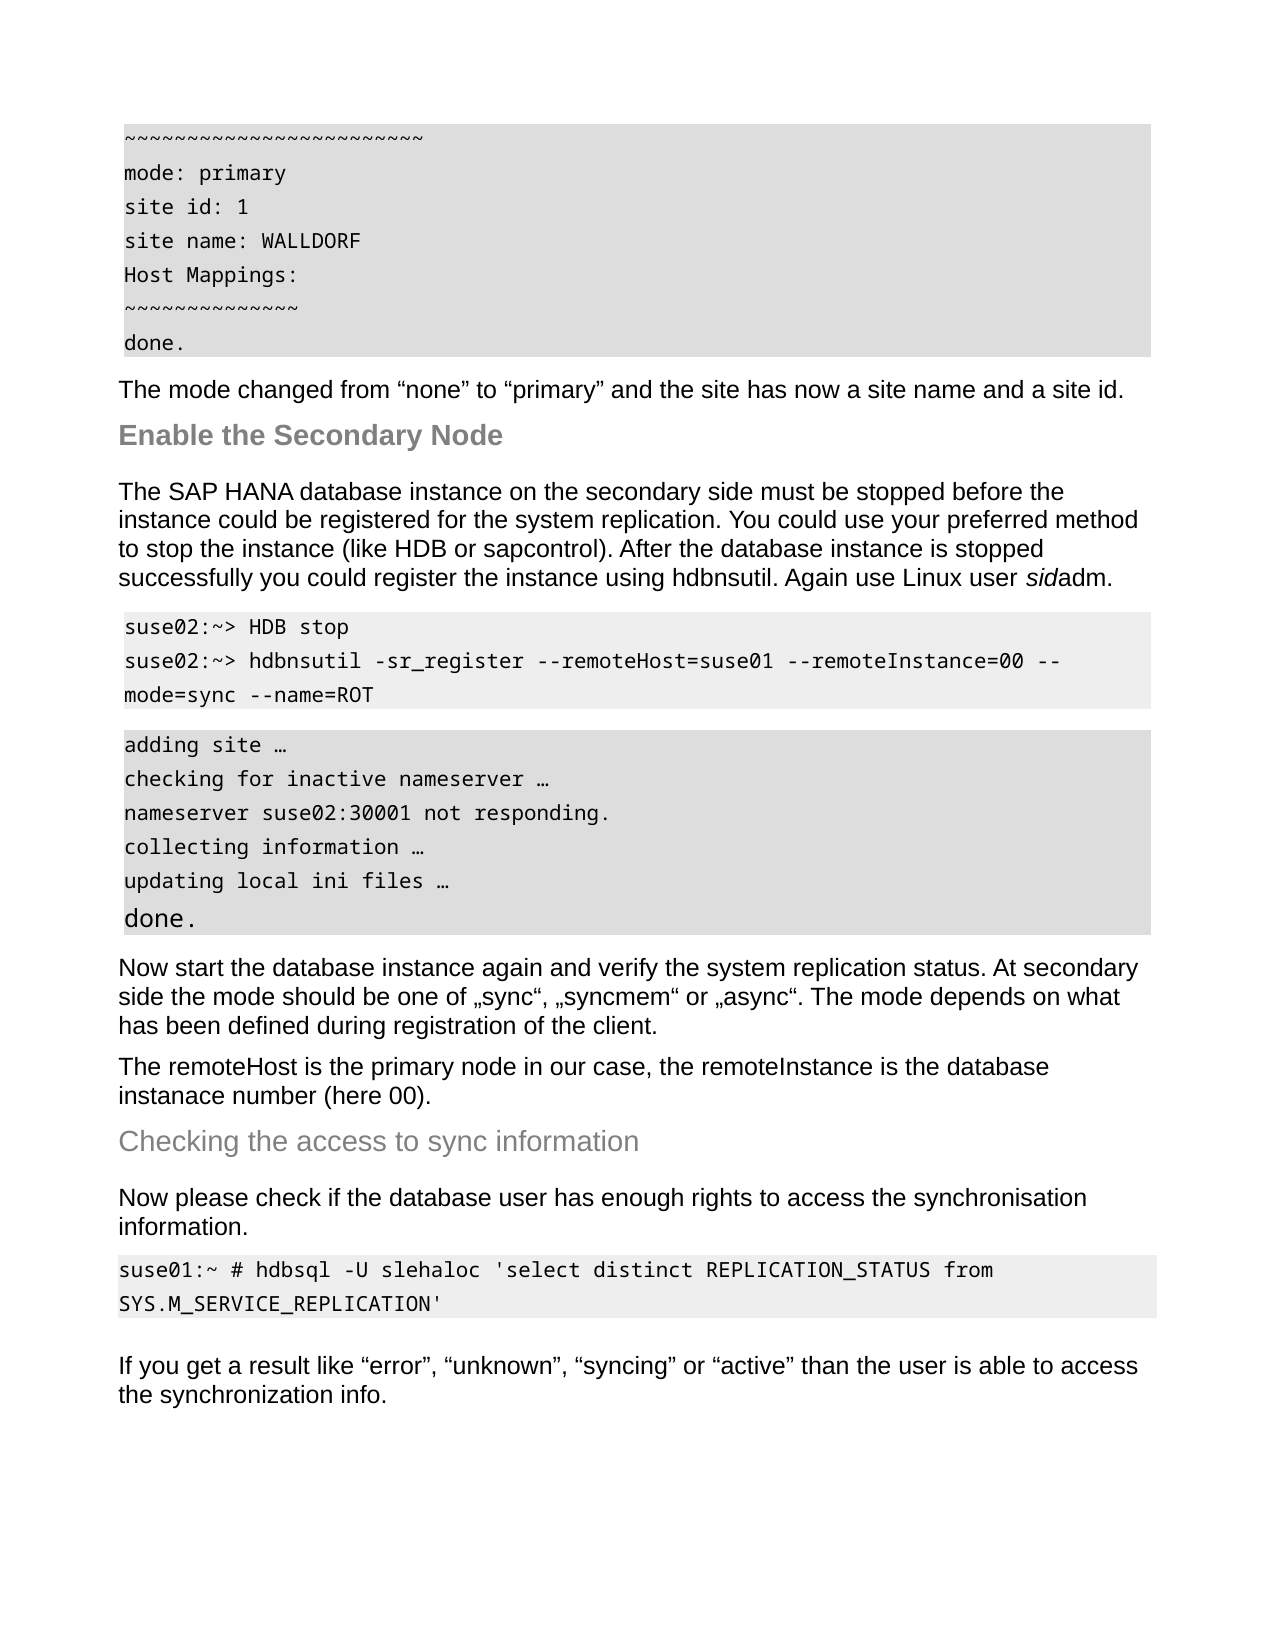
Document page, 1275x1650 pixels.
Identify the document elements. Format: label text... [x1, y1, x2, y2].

table_header suse02:~> HDB stop suse02:~> hdbnsutil -sr_register --remoteHost=suse01 --remoteInstance=00 --mode=sync --name=ROT adding site … checking for inactive nameserver … nameserver suse02:30001 not responding. collecting information … updating local ini files … done. [118, 592, 1157, 941]
subtitle Checking the access to sync information [118, 1124, 1157, 1158]
text The mode changed from “none” to “primary” and the site has now a site name and a site id. [118, 375, 1157, 404]
table_header ~~~~~~~~~~~~~~~~~~~~~~~~ mode: primary site id: 1 site name: WALLDORF Host Mappings: ~~~~~~~~~~~~~~ done. [118, 118, 1157, 362]
list Now start the database instance again and verify the system replication status. At secondary side the mode should be one of „sync“, „syncmem“ or „async“. The mode depends on what has been defined during registration of the client. [81, 953, 1157, 1040]
subtitle Enable the Secondary Node [118, 418, 1157, 452]
text suse01:~ # hdbsql -U slehaloc 'select distinct REPLICATION_STATUS from SYS.M_SERVICE_REPLICATION' [118, 1255, 1157, 1318]
text The SAP HANA database instance on the secondary side must be stopped before the instance could be registered for the system replication. You could use your preferred method to stop the instance (like HDB or sapcontrol). After the database instance is stopped successfully you could register the instance using hdbnsutil. Again use Linux user sidadm. [118, 477, 1157, 592]
text If you get a result like “error”, “unknown”, “syncing” or “active” than the user is able to access the synchronization info. [118, 1351, 1157, 1408]
list The remoteHost is the primary node in our case, the remoteInstance is the database instanace number (here 00). [118, 1052, 1157, 1110]
text Now please check if the database user has enough rights to access the synchronisation information. [118, 1183, 1157, 1240]
